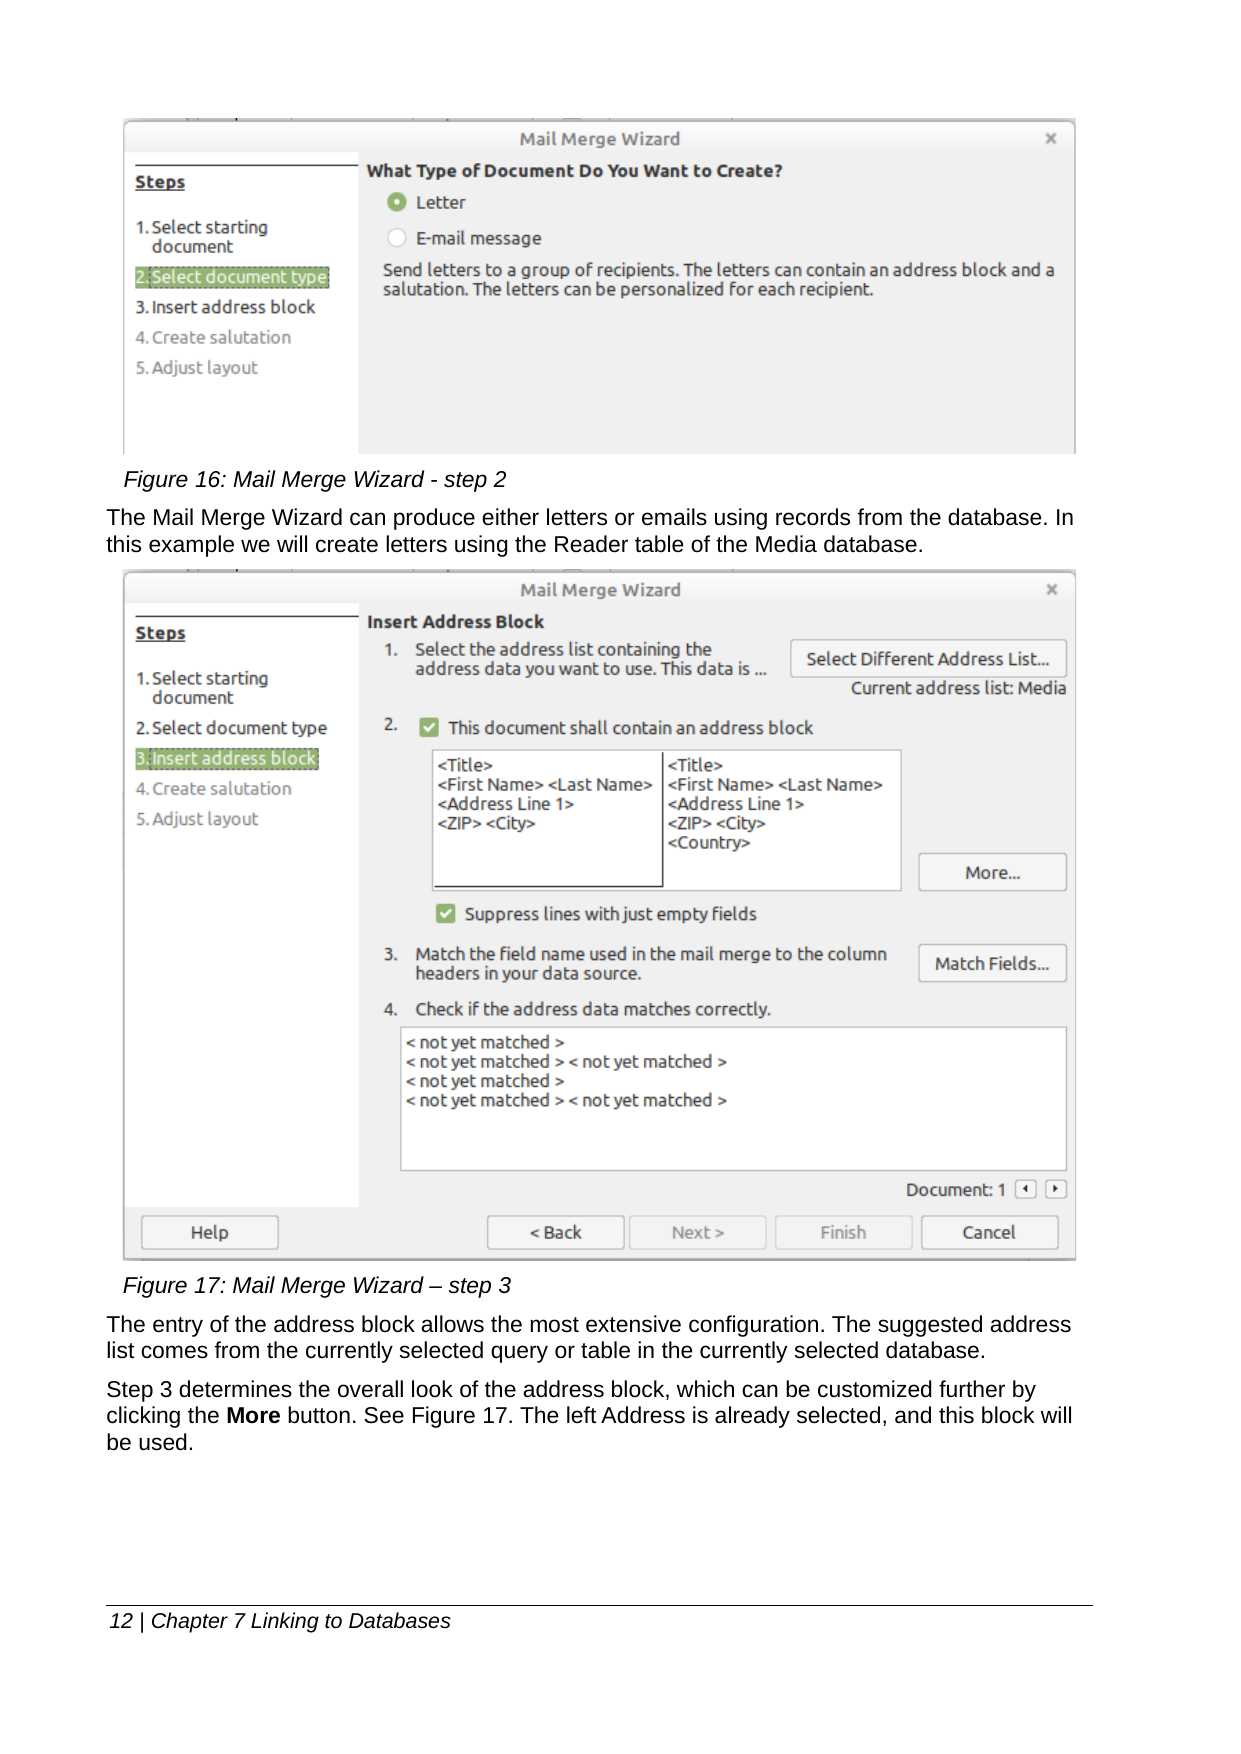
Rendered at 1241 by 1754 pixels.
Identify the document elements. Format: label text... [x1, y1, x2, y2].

picture [123, 118, 1076, 454]
text The Mail Merge Wizard can produce either letters or emails using records from the database. In this example we will create letters using the Reader table of the Media database. [106, 504, 1093, 557]
text Figure 16: Mail Merge Wizard - step 2 [123, 466, 1076, 492]
text Step 3 determines the overall look of the address block, which can be customized further by clicking the More button. See Figure 17. The left Address is already selected, and this block will be used. [106, 1376, 1093, 1455]
text The entry of the address block allows the most extensive configuration. The suggested address list comes from the currently selected query or table in the currently selected database. [106, 1311, 1093, 1363]
text Figure 17: Mail Merge Wizard – step 3 [123, 1272, 1076, 1298]
picture [122, 569, 1077, 1261]
